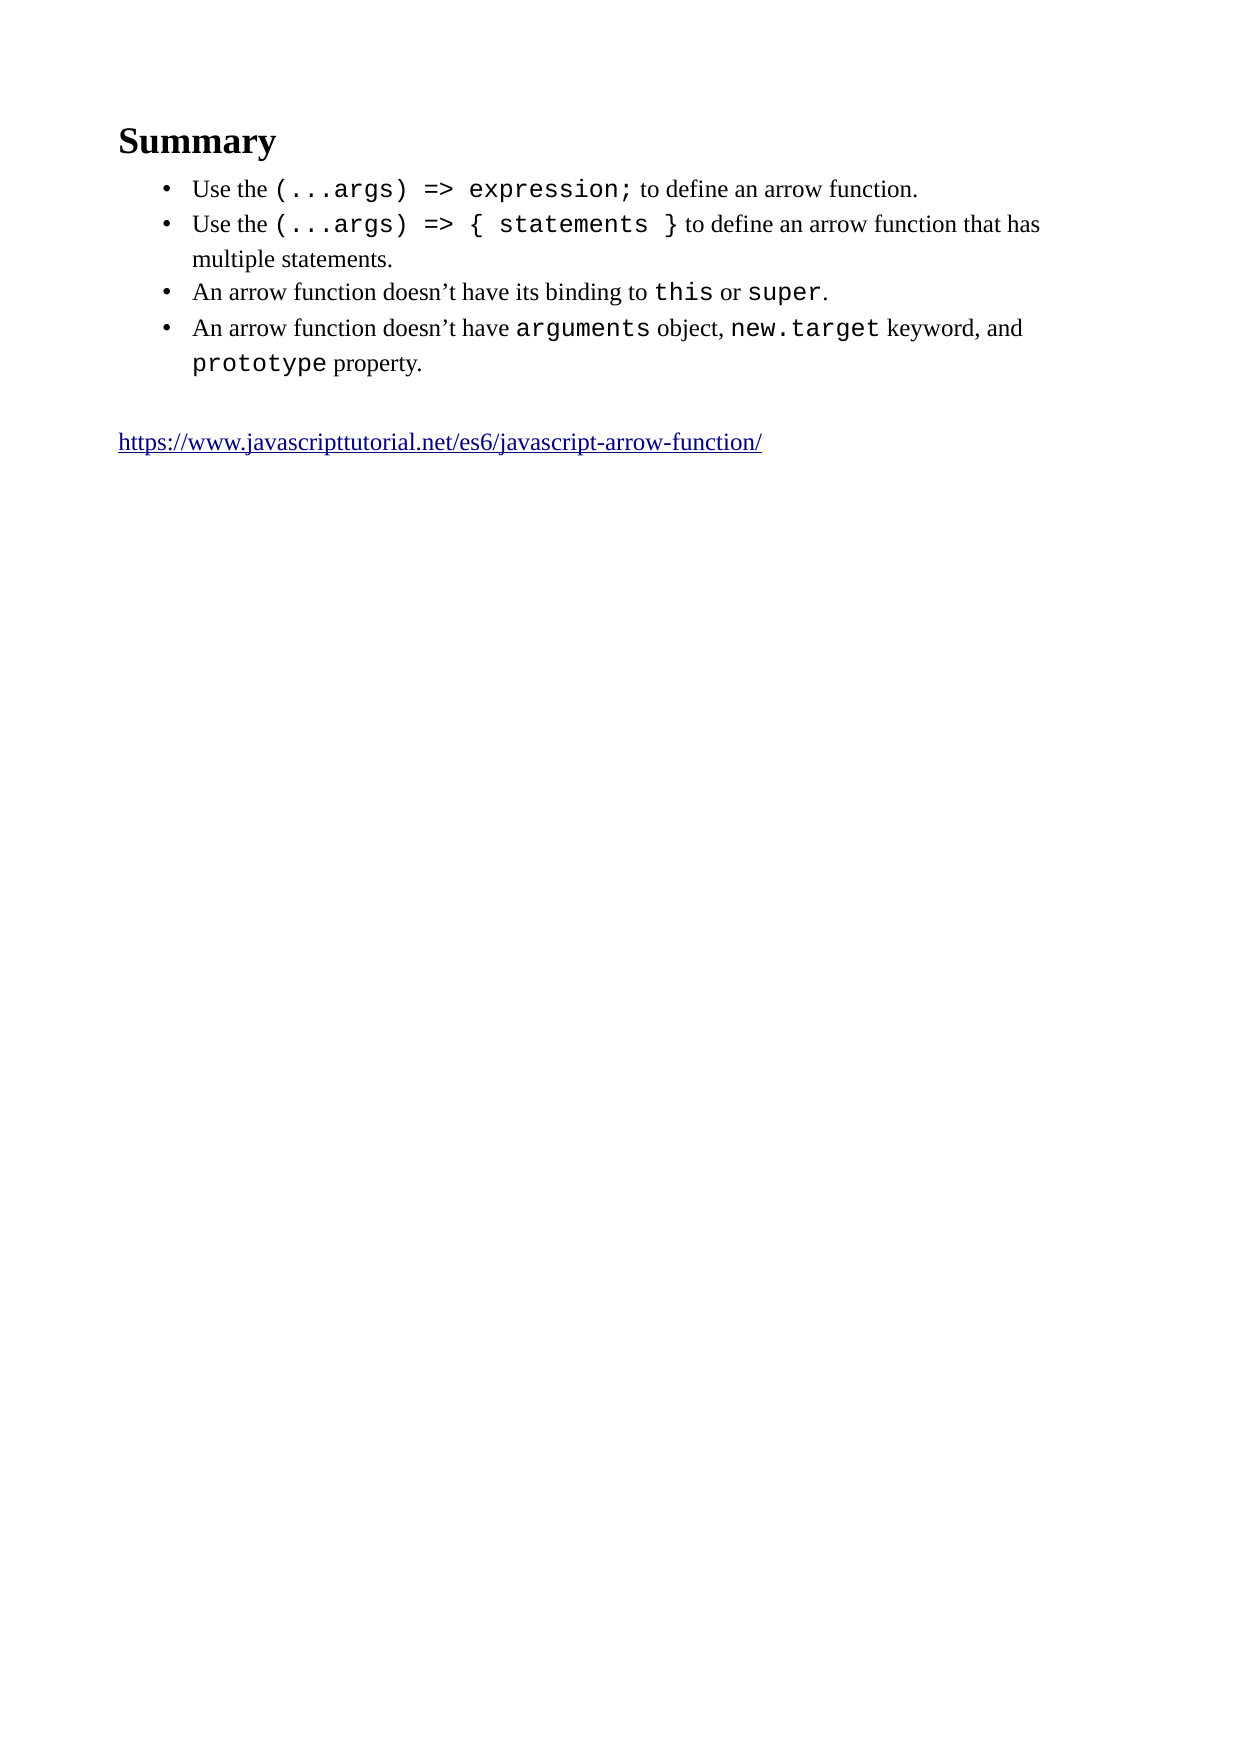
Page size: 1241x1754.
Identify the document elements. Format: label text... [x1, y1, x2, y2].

text https://www.javascripttutorial.net/es6/javascript-arrow-function/ [118, 427, 1122, 455]
list Use the (...args) => expression; to define an arrow function. [162, 174, 1122, 204]
subtitle Summary [118, 118, 1122, 161]
list An arrow function doesn’t have its binding to this or super. [162, 277, 1122, 308]
list An arrow function doesn’t have arguments object, new.target keyword, and prototype property. [162, 313, 1122, 379]
list Use the (...args) => { statements } to define an arrow function that has multiple statements. [162, 209, 1122, 273]
